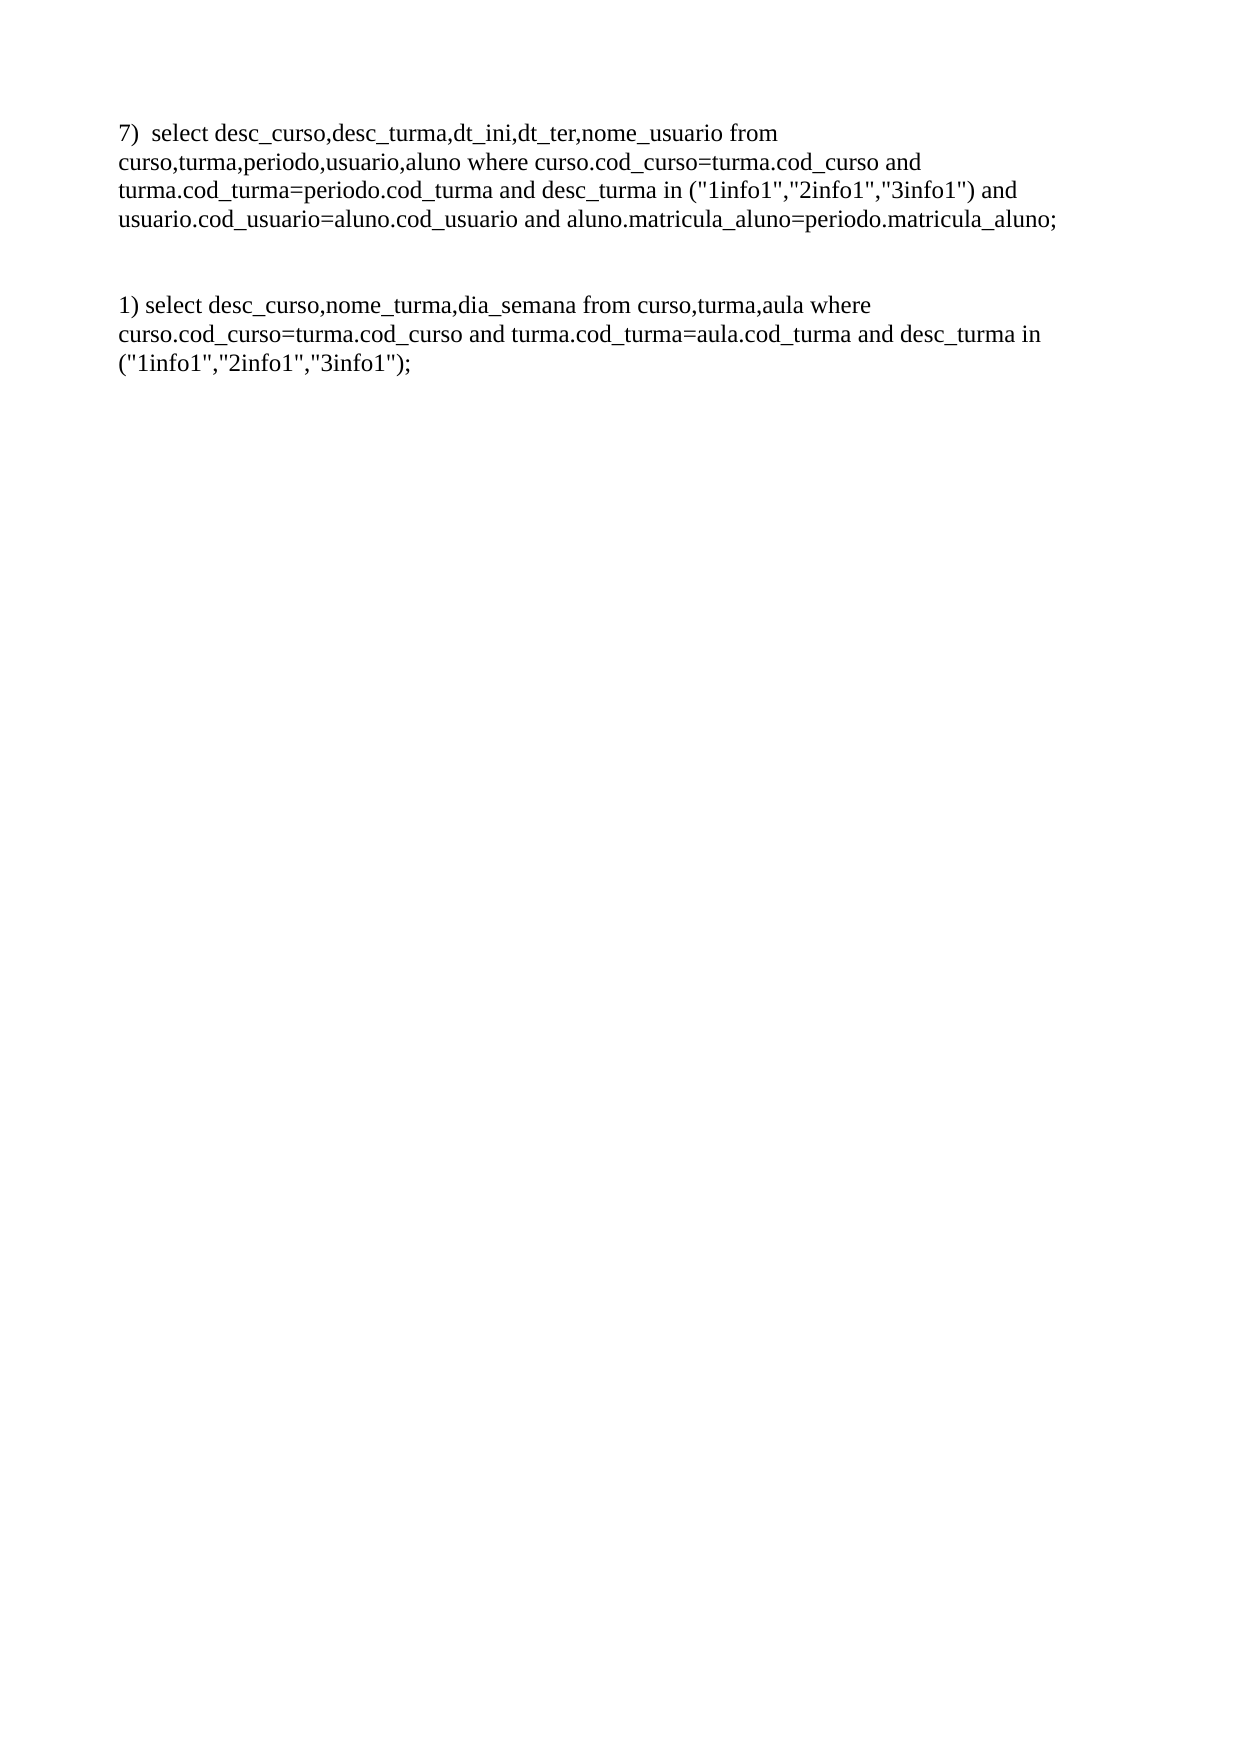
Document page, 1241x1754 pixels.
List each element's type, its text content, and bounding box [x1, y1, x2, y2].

text 1) select desc_curso,nome_turma,dia_semana from curso,turma,aula where curso.cod_curso=turma.cod_curso and turma.cod_turma=aula.cod_turma and desc_turma in ("1info1","2info1","3info1"); [118, 291, 1122, 377]
text 7) select desc_curso,desc_turma,dt_ini,dt_ter,nome_usuario from curso,turma,periodo,usuario,aluno where curso.cod_curso=turma.cod_curso and turma.cod_turma=periodo.cod_turma and desc_turma in ("1info1","2info1","3info1") and usuario.cod_usuario=aluno.cod_usuario and aluno.matricula_aluno=periodo.matricula_aluno; [118, 118, 1122, 233]
